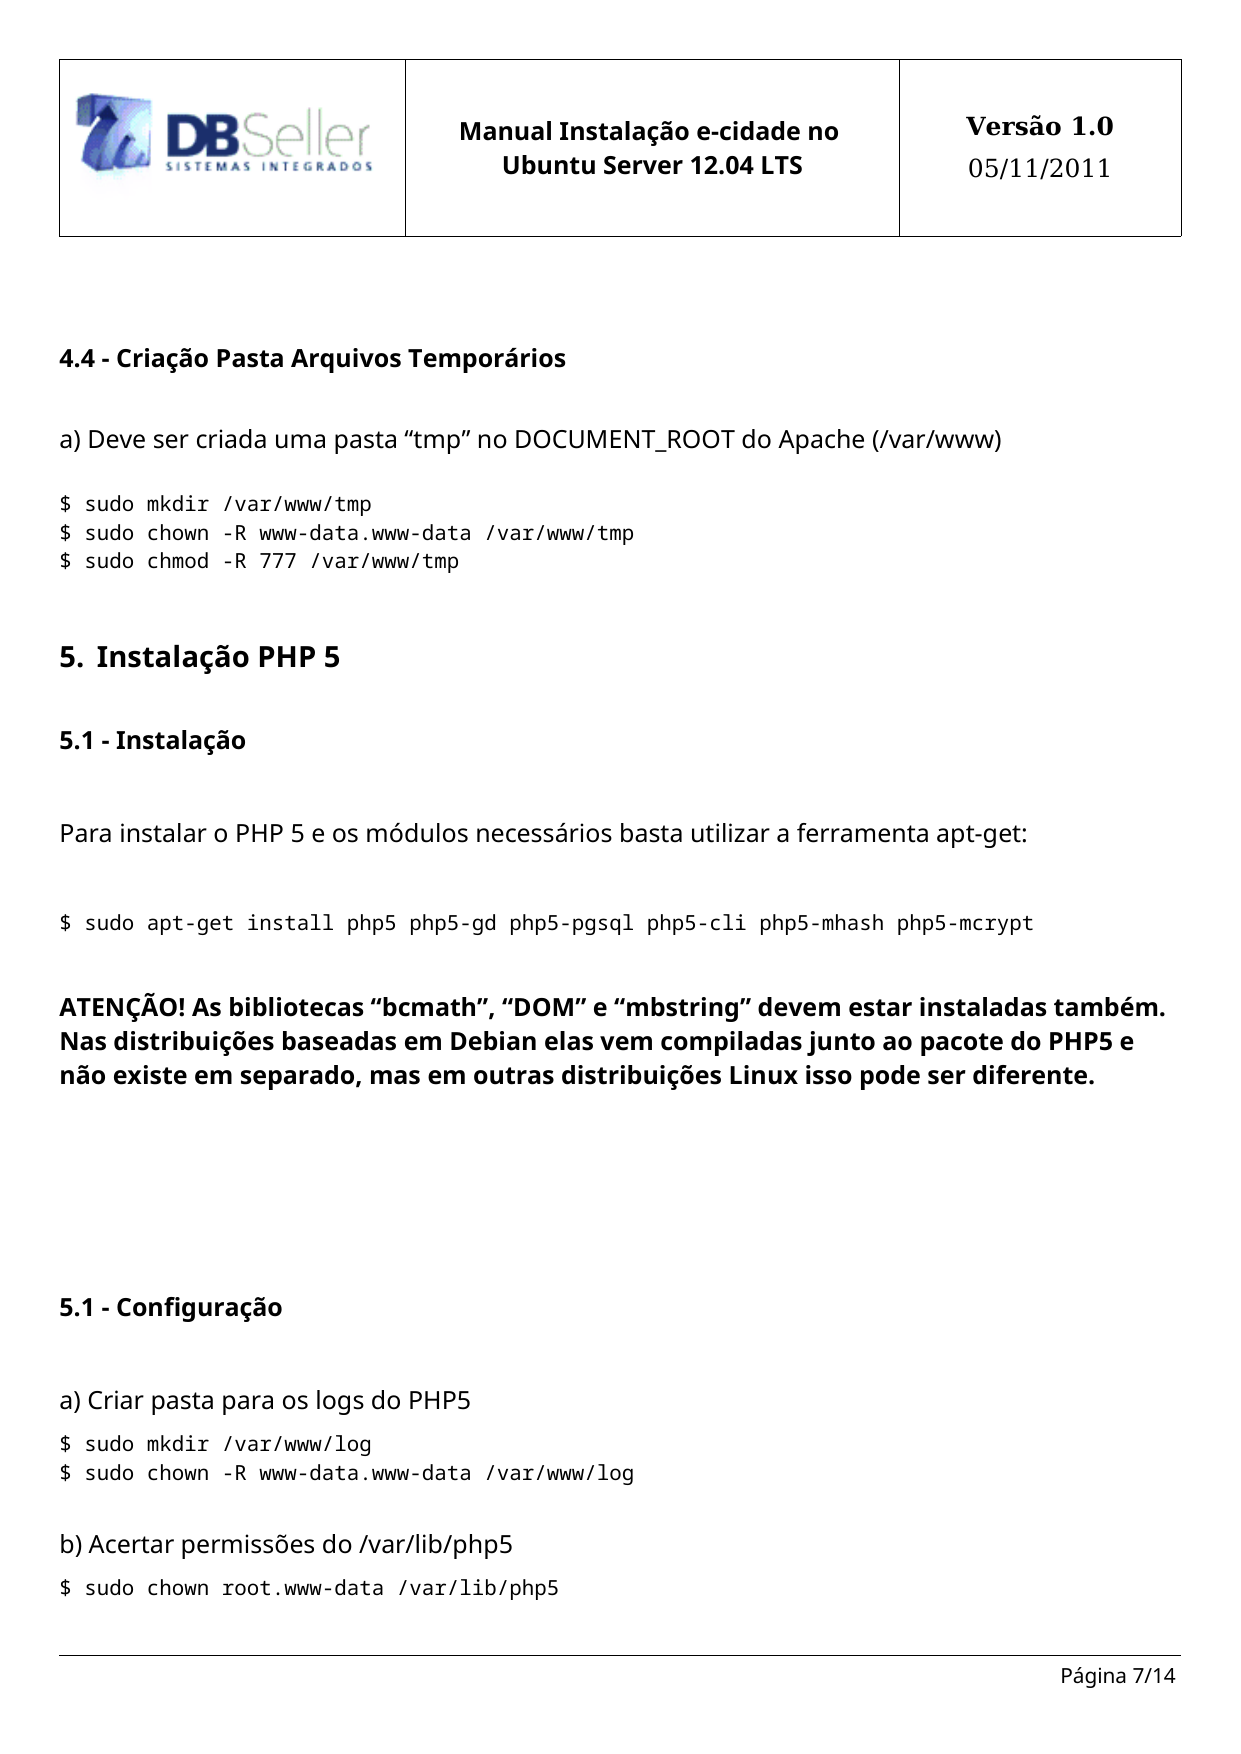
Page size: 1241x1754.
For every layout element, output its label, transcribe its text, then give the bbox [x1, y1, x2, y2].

text $ sudo chmod -R 777 /var/www/tmp [59, 546, 1181, 574]
text $ sudo chown -R www-data.www-data /var/www/tmp [59, 518, 1181, 546]
text a) Criar pasta para os logs do PHP5 [59, 1383, 1181, 1417]
text 4.4 - Criação Pasta Arquivos Temporários [59, 341, 1181, 375]
text $ sudo chown root.www-data /var/lib/php5 [59, 1573, 1181, 1601]
text ATENÇÃO! As bibliotecas “bcmath”, “DOM” e “mbstring” devem estar instaladas também. Nas distribuições baseadas em Debian elas vem compiladas junto ao pacote do PHP5 e não existe em separado, mas em outras distribuições Linux isso pode ser diferente. [59, 990, 1181, 1092]
text $ sudo chown -R www-data.www-data /var/www/log [59, 1458, 1181, 1486]
text $ sudo apt-get install php5 php5-gd php5-pgsql php5-cli php5-mhash php5-mcrypt [59, 908, 1181, 937]
text Para instalar o PHP 5 e os módulos necessários basta utilizar a ferramenta apt-get: [59, 815, 1181, 849]
text 5.1 - Instalação [59, 722, 1181, 756]
text a) Deve ser criada uma pasta “tmp” no DOCUMENT_ROOT do Apache (/var/www) [59, 421, 1181, 455]
text 5.1 - Configuração [59, 1290, 1181, 1324]
list Instalação PHP 5 [59, 636, 1181, 676]
text $ sudo mkdir /var/www/tmp [59, 489, 1181, 518]
text b) Acertar permissões do /var/lib/php5 [59, 1527, 1181, 1561]
picture [73, 92, 380, 201]
text $ sudo mkdir /var/www/log [59, 1429, 1181, 1458]
